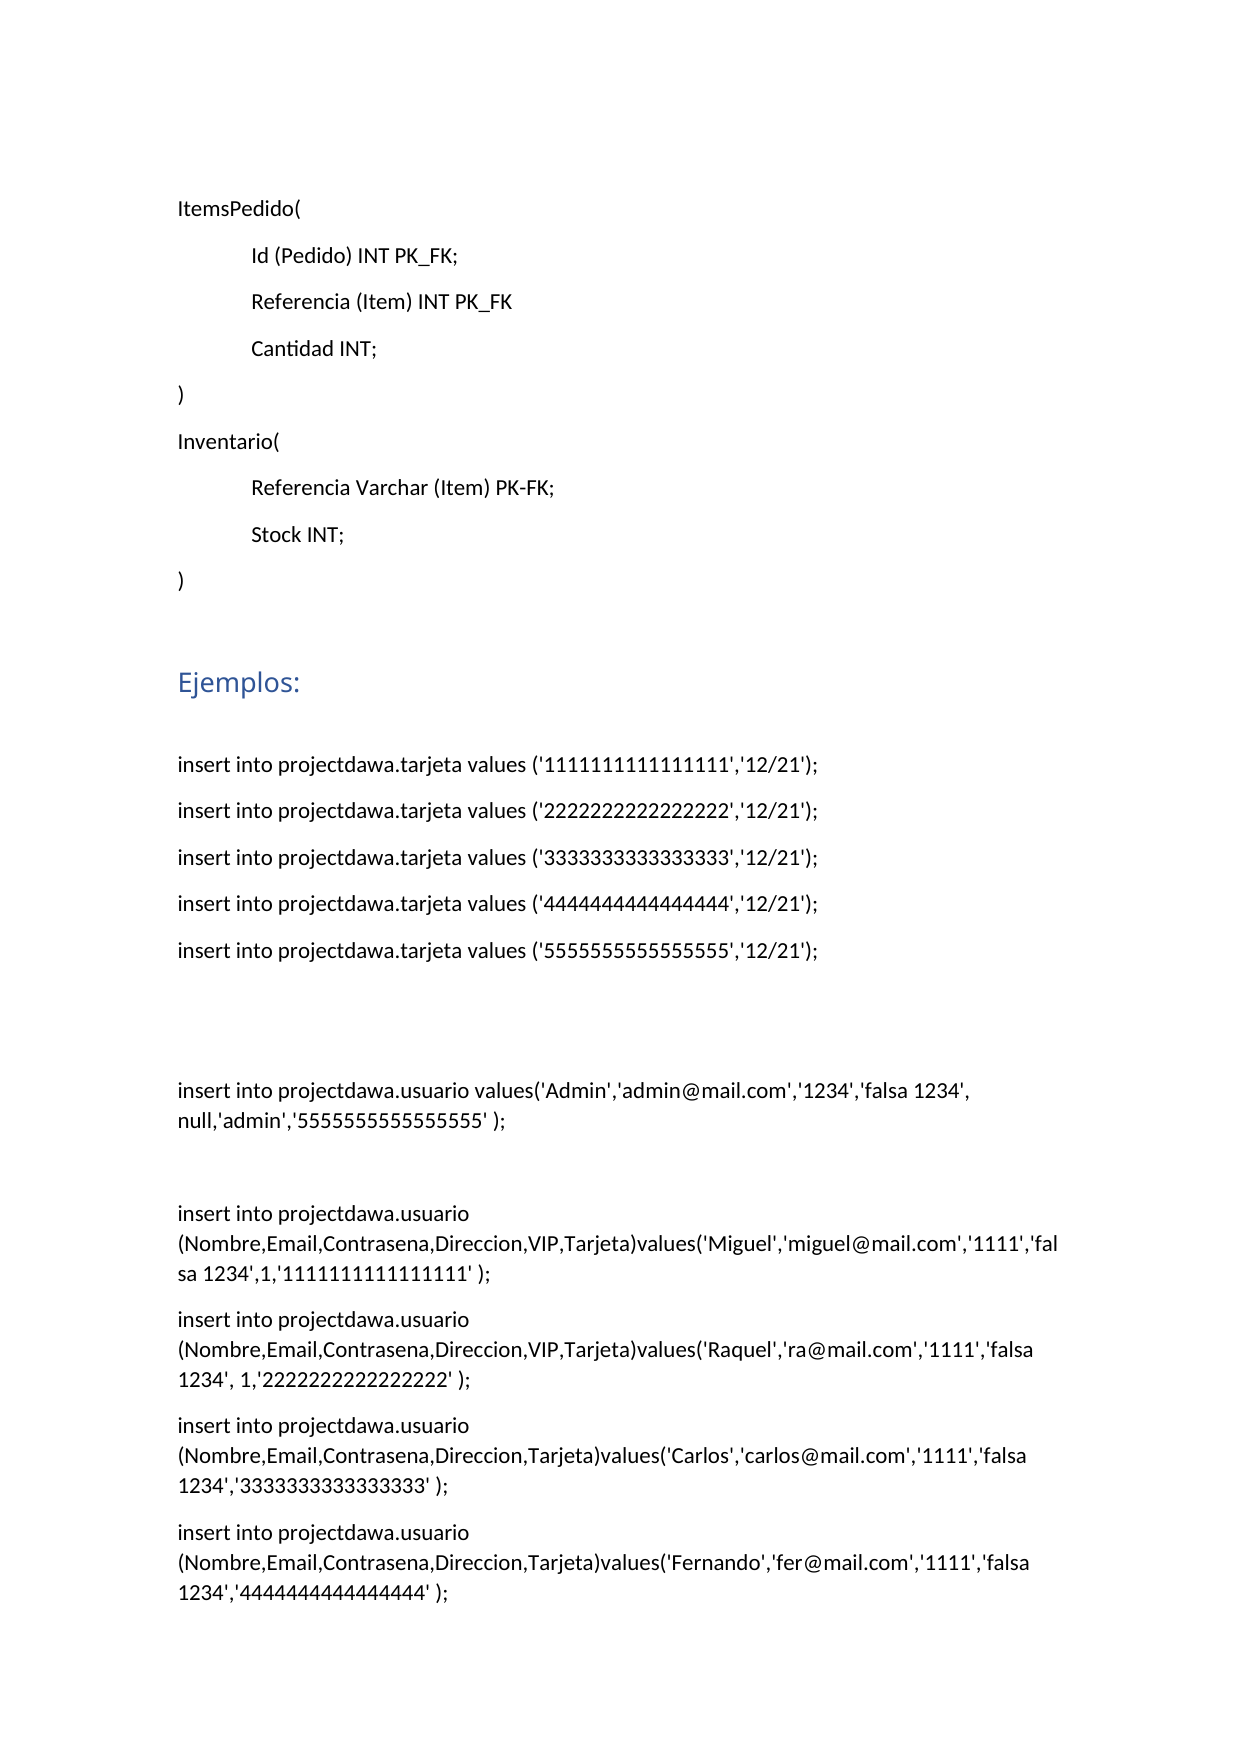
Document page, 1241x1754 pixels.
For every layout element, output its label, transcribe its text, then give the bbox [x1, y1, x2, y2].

text Id (Pedido) INT PK_FK; [177, 241, 1063, 269]
text Inventario( [177, 427, 1063, 455]
text Stock INT; [177, 520, 1063, 548]
text insert into projectdawa.tarjeta values ('4444444444444444','12/21'); [177, 889, 1063, 918]
text insert into projectdawa.usuario (Nombre,Email,Contrasena,Direccion,Tarjeta)values('Fernando','fer@mail.com','1111','falsa 1234','4444444444444444' ); [177, 1518, 1063, 1606]
text Referencia Varchar (Item) PK-FK; [177, 473, 1063, 502]
text insert into projectdawa.tarjeta values ('3333333333333333','12/21'); [177, 843, 1063, 871]
text insert into projectdawa.tarjeta values ('1111111111111111','12/21'); [177, 750, 1063, 778]
text Referencia (Item) INT PK_FK [177, 287, 1063, 315]
text insert into projectdawa.tarjeta values ('5555555555555555','12/21'); [177, 936, 1063, 964]
text insert into projectdawa.tarjeta values ('2222222222222222','12/21'); [177, 796, 1063, 824]
text insert into projectdawa.usuario (Nombre,Email,Contrasena,Direccion,Tarjeta)values('Carlos','carlos@mail.com','1111','falsa 1234','3333333333333333' ); [177, 1412, 1063, 1499]
text insert into projectdawa.usuario (Nombre,Email,Contrasena,Direccion,VIP,Tarjeta)values('Raquel','ra@mail.com','1111','falsa 1234', 1,'2222222222222222' ); [177, 1305, 1063, 1393]
text ItemsPedido( [177, 194, 1063, 222]
text ) [177, 380, 1063, 408]
text insert into projectdawa.usuario (Nombre,Email,Contrasena,Direccion,VIP,Tarjeta)values('Miguel','miguel@mail.com','1111','falsa 1234',1,'1111111111111111' ); [177, 1199, 1063, 1287]
subtitle Ejemplos: [177, 664, 1063, 701]
text insert into projectdawa.usuario values('Admin','admin@mail.com','1234','falsa 1234', null,'admin','5555555555555555' ); [177, 1076, 1063, 1134]
text ) [177, 567, 1063, 595]
text Cantidad INT; [177, 334, 1063, 362]
